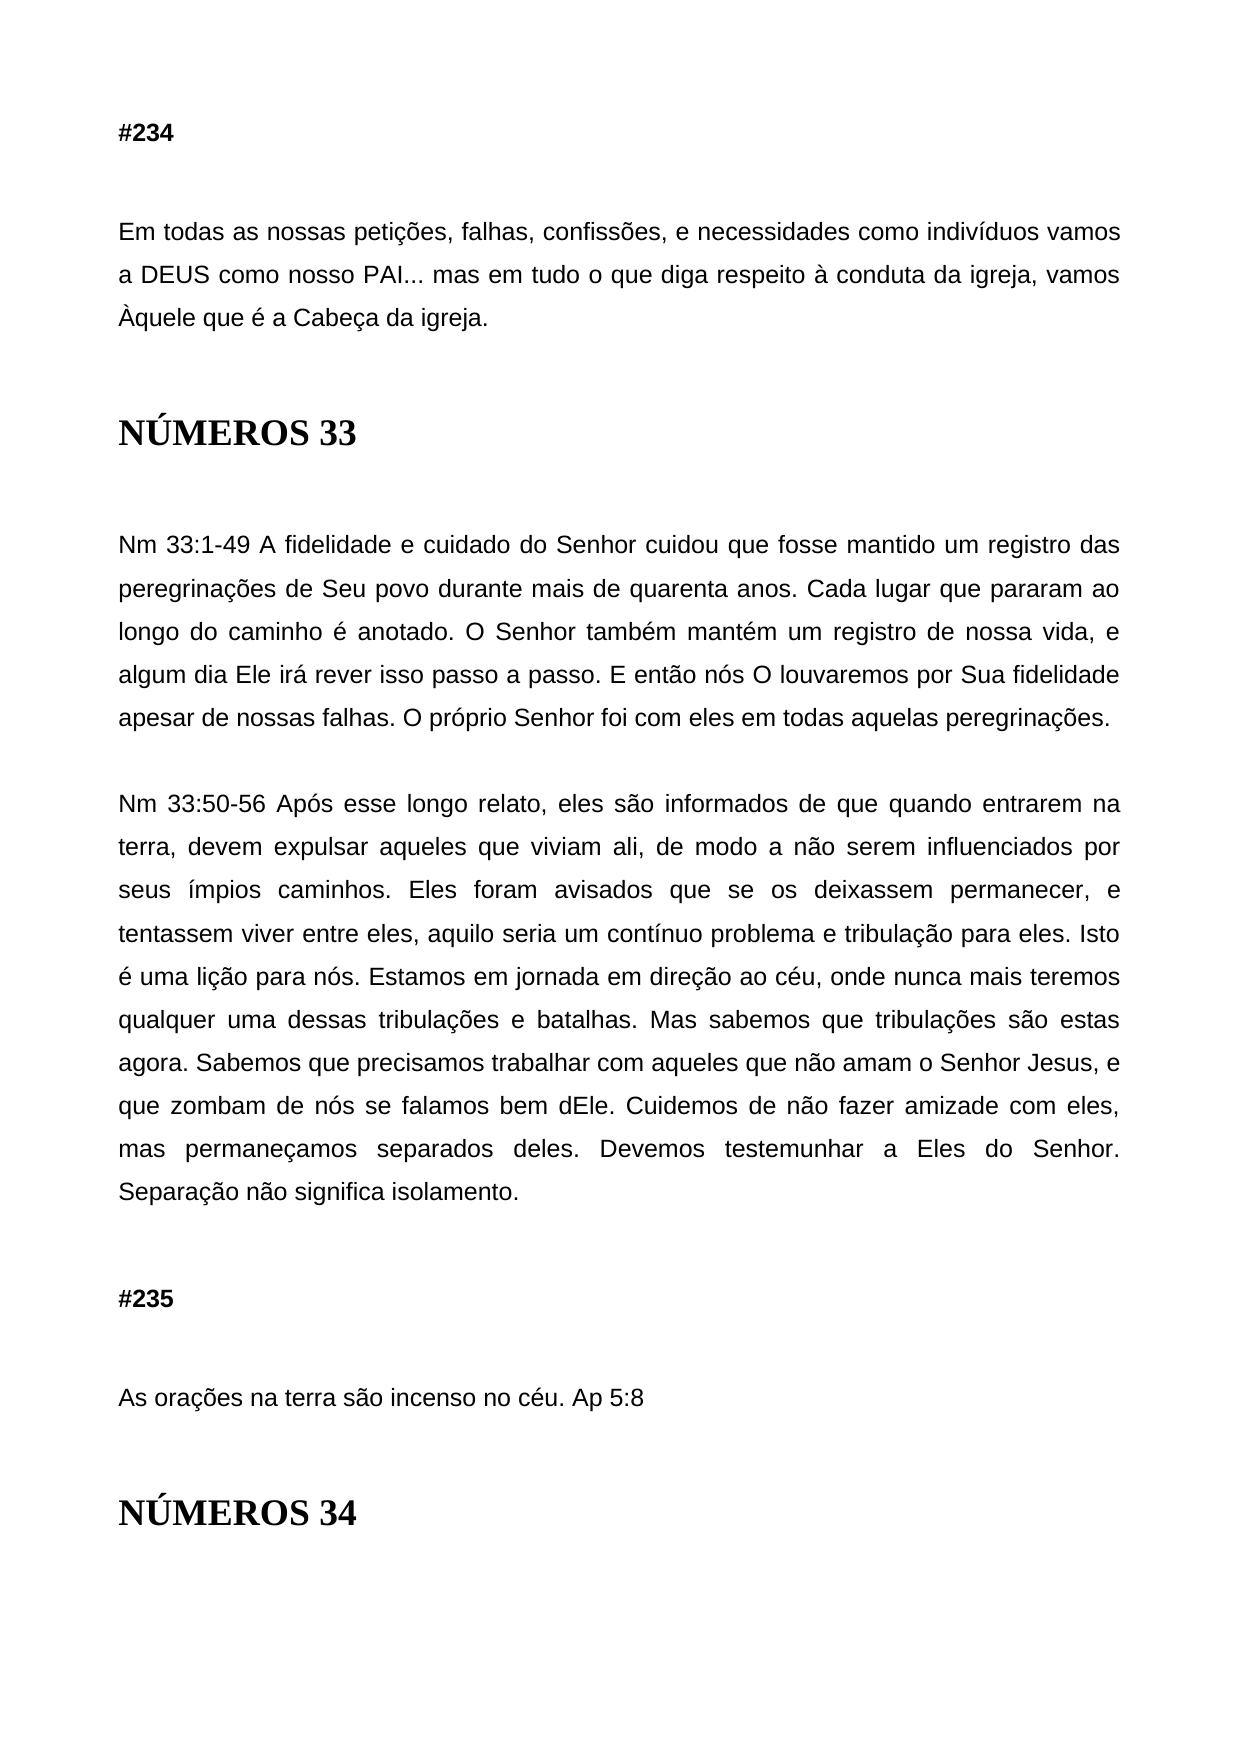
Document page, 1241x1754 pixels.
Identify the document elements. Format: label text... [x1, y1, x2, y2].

subtitle NÚMEROS 33 [118, 410, 1122, 453]
text Em todas as nossas petições, falhas, confissões, e necessidades como indivíduos vamos a DEUS como nosso PAI... mas em tudo o que diga respeito à conduta da igreja, vamos Àquele que é a Cabeça da igreja. [118, 217, 1122, 332]
subtitle #235 [118, 1284, 1122, 1313]
text As orações na terra são incenso no céu. Ap 5:8 [118, 1383, 1122, 1412]
text Nm 33:50-56 Após esse longo relato, eles são informados de que quando entrarem na terra, devem expulsar aqueles que viviam ali, de modo a não serem influenciados por seus ímpios caminhos. Eles foram avisados que se os deixassem permanecer, e tentassem viver entre eles, aquilo seria um contínuo problema e tribulação para eles. Isto é uma lição para nós. Estamos em jornada em direção ao céu, onde nunca mais teremos qualquer uma dessas tribulações e batalhas. Mas sabemos que tribulações são estas agora. Sabemos que precisamos trabalhar com aqueles que não amam o Senhor Jesus, e que zombam de nós se falamos bem dEle. Cuidemos de não fazer amizade com eles, mas permaneçamos separados deles. Devemos testemunhar a Eles do Senhor. Separação não significa isolamento. [118, 789, 1122, 1206]
subtitle NÚMEROS 34 [118, 1490, 1122, 1533]
subtitle #234 [118, 118, 1122, 147]
text Nm 33:1-49 A fidelidade e cuidado do Senhor cuidou que fosse mantido um registro das peregrinações de Seu povo durante mais de quarenta anos. Cada lugar que pararam ao longo do caminho é anotado. O Senhor também mantém um registro de nossa vida, e algum dia Ele irá rever isso passo a passo. E então nós O louvaremos por Sua fidelidade apesar de nossas falhas. O próprio Senhor foi com eles em todas aquelas peregrinações. [118, 531, 1122, 732]
